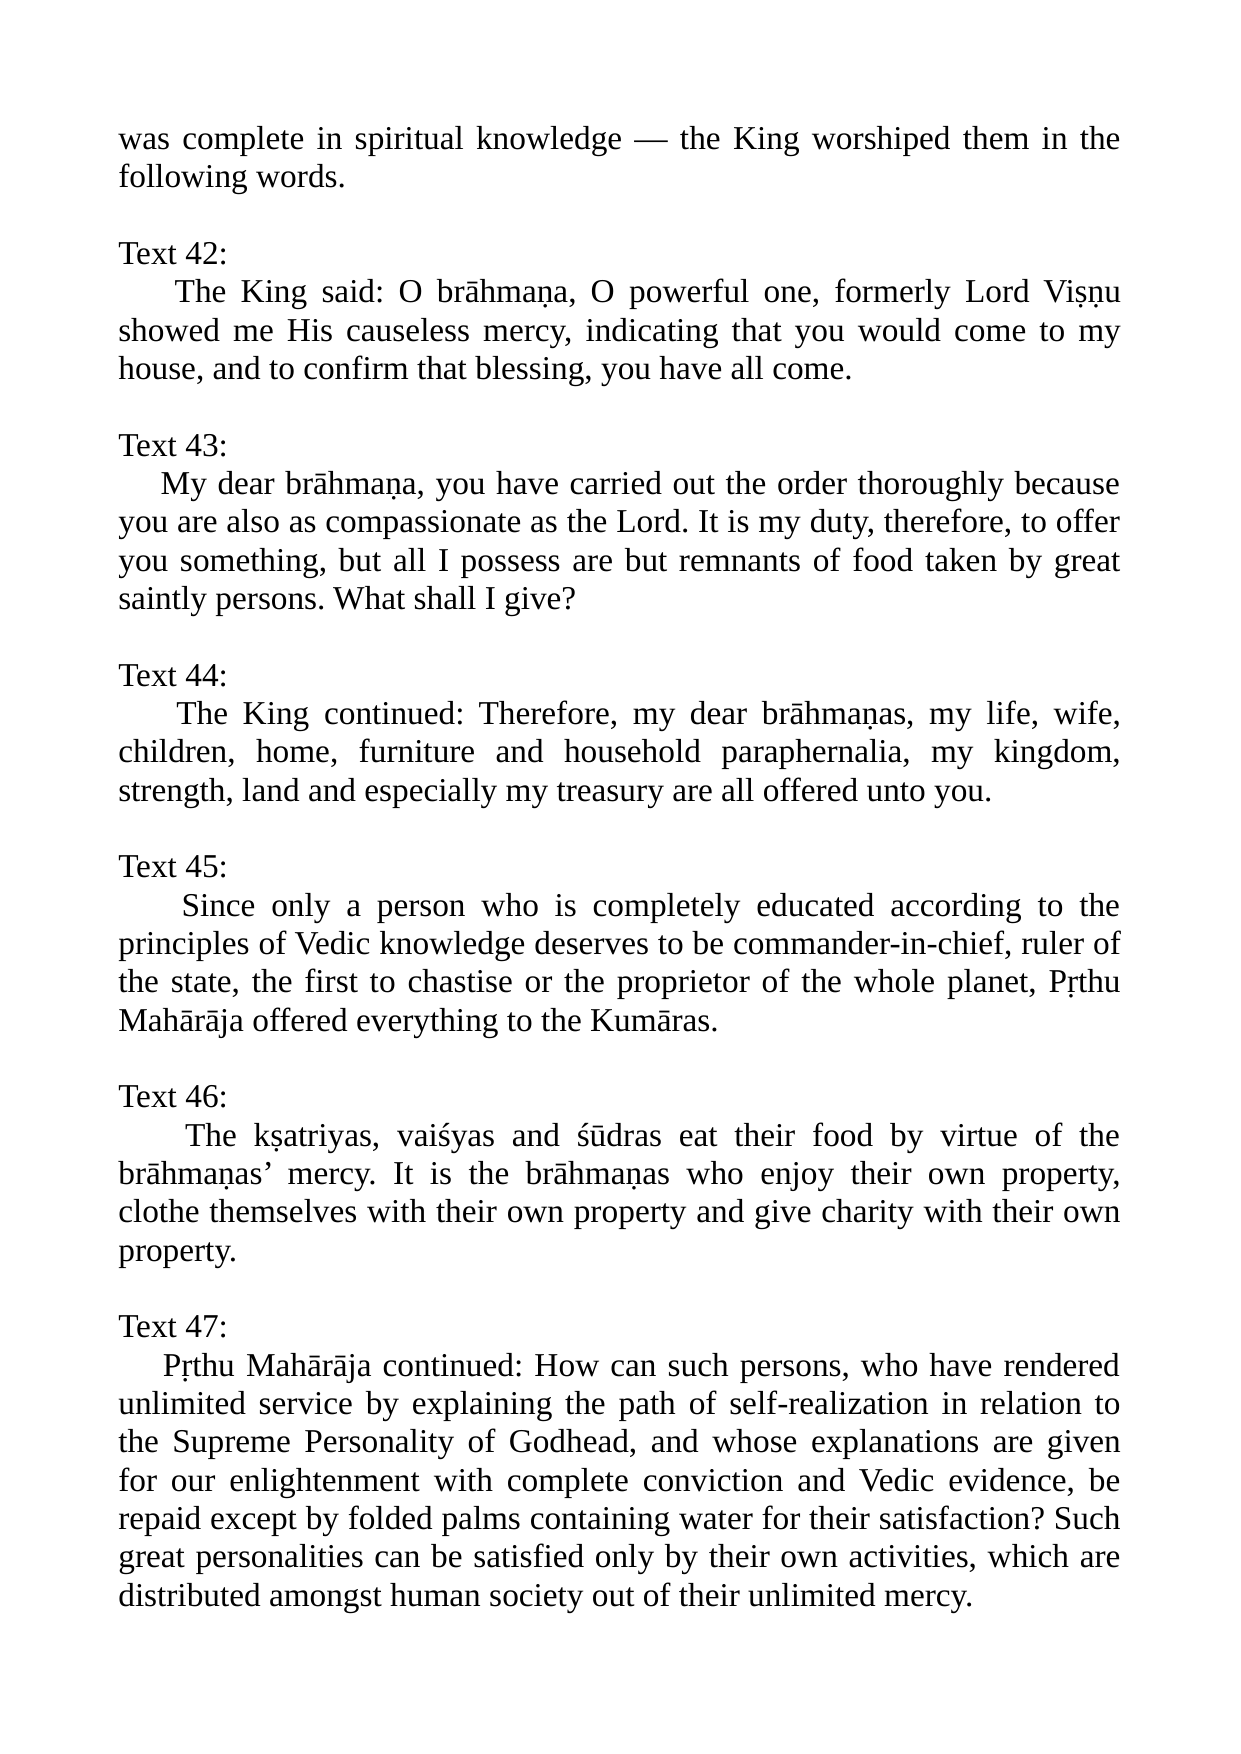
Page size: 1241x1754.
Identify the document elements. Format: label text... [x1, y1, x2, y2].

text The King continued: Therefore, my dear brāhmaṇas, my life, wife, children, home, furniture and household paraphernalia, my kingdom, strength, land and especially my treasury are all offered unto you. [118, 693, 1122, 808]
text Text 45: [118, 846, 1122, 885]
text Since only a person who is completely educated according to the principles of Vedic knowledge deserves to be commander-in-chief, ruler of the state, the first to chastise or the proprietor of the whole planet, Pṛthu Mahārāja offered everything to the Kumāras. [118, 885, 1122, 1038]
text Pṛthu Mahārāja continued: How can such persons, who have rendered unlimited service by explaining the path of self-realization in relation to the Supreme Personality of Godhead, and whose explanations are given for our enlightenment with complete conviction and Vedic evidence, be repaid except by folded palms containing water for their satisfaction? Such great personalities can be satisfied only by their own activities, which are distributed amongst human society out of their unlimited mercy. [118, 1345, 1122, 1613]
text Text 46: [118, 1076, 1122, 1115]
text Text 43: [118, 425, 1122, 463]
text Text 42: [118, 233, 1122, 271]
text My dear brāhmaṇa, you have carried out the order thoroughly because you are also as compassionate as the Lord. It is my duty, therefore, to offer you something, but all I possess are but remnants of food taken by great saintly persons. What shall I give? [118, 463, 1122, 616]
text The kṣatriyas, vaiśyas and śūdras eat their food by virtue of the brāhmaṇas’ mercy. It is the brāhmaṇas who enjoy their own property, clothe themselves with their own property and give charity with their own property. [118, 1115, 1122, 1268]
text was complete in spiritual knowledge — the King worshiped them in the following words. [118, 118, 1122, 195]
text Text 44: [118, 655, 1122, 693]
text The King said: O brāhmaṇa, O powerful one, formerly Lord Viṣṇu showed me His causeless mercy, indicating that you would come to my house, and to confirm that blessing, you have all come. [118, 271, 1122, 386]
text Text 47: [118, 1306, 1122, 1345]
